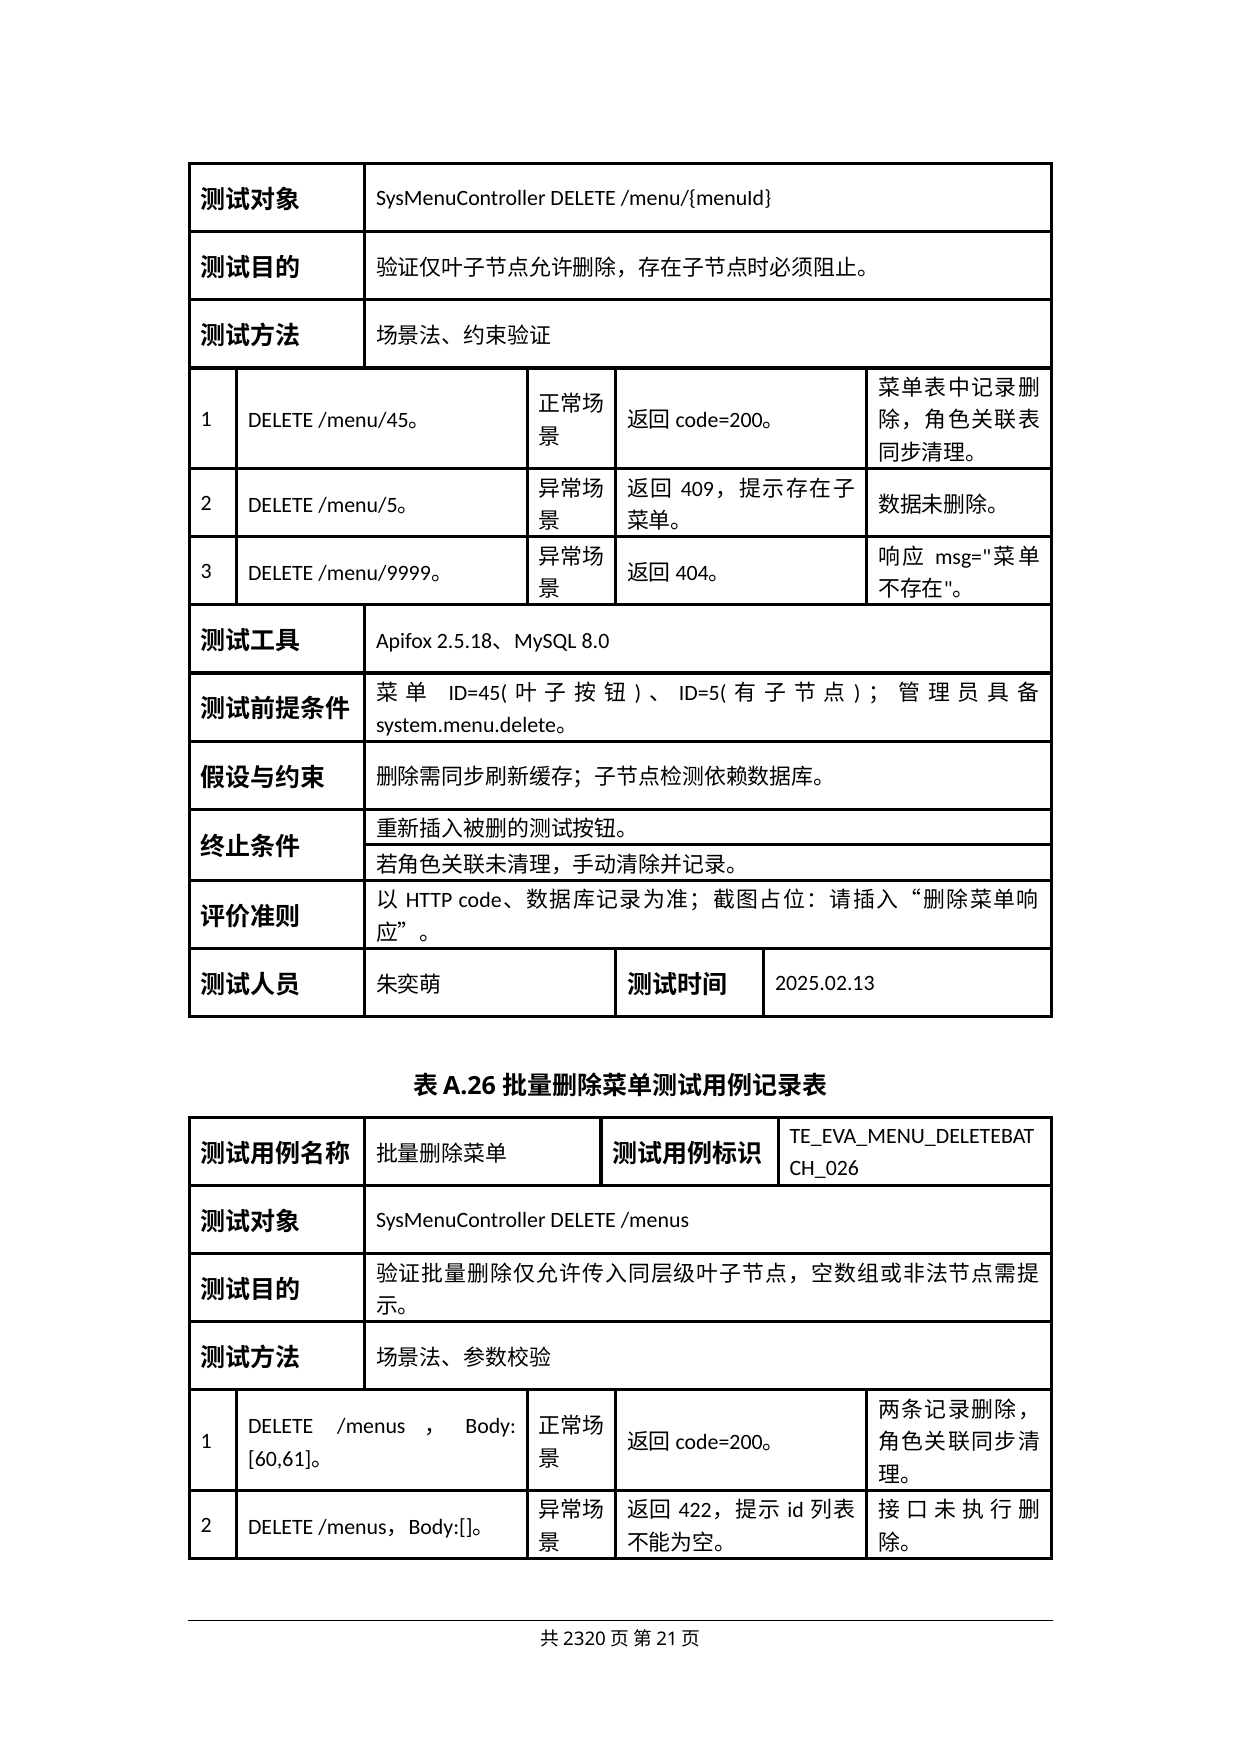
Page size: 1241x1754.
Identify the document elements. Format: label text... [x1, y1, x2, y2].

table_cell SysMenuController DELETE /menu/{menuId} [366, 165, 1050, 230]
table_cell DELETE /menu/45。 [238, 370, 526, 467]
table_cell 正常场景 [529, 1391, 614, 1489]
table_cell 数据未删除。 [868, 470, 1050, 535]
table_cell 返回 code=200。 [617, 1391, 865, 1489]
table_cell 返回 422，提示 id 列表不能为空。 [617, 1492, 865, 1557]
table_cell 测试时间 [617, 950, 762, 1015]
table_cell 异常场景 [529, 538, 614, 603]
table_cell 朱奕萌 [366, 950, 614, 1015]
table_cell 返回 404。 [617, 538, 865, 603]
table_header 测试用例名称 [191, 1119, 363, 1184]
table_cell DELETE /menu/9999。 [238, 538, 526, 603]
table_cell 接口未执行删除。 [868, 1492, 1050, 1557]
table_cell 测试工具 [191, 606, 363, 671]
table_cell 假设与约束 [191, 743, 363, 808]
table_cell 测试人员 [191, 950, 363, 1015]
table_cell 重新插入被删的测试按钮。 [366, 811, 1050, 843]
table_cell 两条记录删除，角色关联同步清理。 [868, 1391, 1050, 1489]
table_cell DELETE /menu/5。 [238, 470, 526, 535]
table_cell 测试方法 [191, 1323, 363, 1388]
table_cell 响应 msg="菜单不存在"。 [868, 538, 1050, 603]
table_cell 2025.02.13 [765, 950, 1050, 1015]
table_cell 场景法、约束验证 [366, 301, 1050, 366]
table_cell 测试对象 [191, 165, 363, 230]
text 表A.26 批量删除菜单测试用例记录表 [187, 1051, 1053, 1116]
table_cell 删除需同步刷新缓存；子节点检测依赖数据库。 [366, 743, 1050, 808]
table_cell 以 HTTP code、数据库记录为准；截图占位：请插入“删除菜单响应”。 [366, 882, 1050, 947]
table_cell SysMenuController DELETE /menus [366, 1187, 1050, 1252]
table_cell DELETE /menus，Body:[60,61]。 [238, 1391, 526, 1489]
table_cell 场景法、参数校验 [366, 1323, 1050, 1388]
table_cell 异常场景 [529, 1492, 614, 1557]
table_cell DELETE /menus，Body:[]。 [238, 1492, 526, 1557]
table_cell 测试对象 [191, 1187, 363, 1252]
table_cell 2 [191, 1492, 235, 1557]
table_cell 若角色关联未清理，手动清除并记录。 [366, 846, 1050, 879]
table_header 批量删除菜单 [366, 1119, 599, 1184]
table_cell 终止条件 [191, 811, 363, 879]
table_cell 1 [191, 1391, 235, 1489]
table_cell 菜单表中记录删除，角色关联表同步清理。 [868, 370, 1050, 467]
table_header TE_EVA_MENU_DELETEBATCH_026 [780, 1119, 1050, 1184]
table_cell 验证仅叶子节点允许删除，存在子节点时必须阻止。 [366, 233, 1050, 298]
table_cell 2 [191, 470, 235, 535]
table_cell 测试目的 [191, 233, 363, 298]
table_cell 测试目的 [191, 1255, 363, 1320]
table_header 测试用例标识 [603, 1119, 777, 1184]
table_cell 测试方法 [191, 301, 363, 366]
table_cell 评价准则 [191, 882, 363, 947]
table_cell 异常场景 [529, 470, 614, 535]
table_cell 正常场景 [529, 370, 614, 467]
table_cell 返回 code=200。 [617, 370, 865, 467]
table_cell 菜单 ID=45(叶子按钮)、ID=5(有子节点)；管理员具备 system.menu.delete。 [366, 675, 1050, 739]
table_cell 3 [191, 538, 235, 603]
table_cell 1 [191, 370, 235, 467]
table_cell 测试前提条件 [191, 675, 363, 739]
table_cell 验证批量删除仅允许传入同层级叶子节点，空数组或非法节点需提示。 [366, 1255, 1050, 1320]
table_cell Apifox 2.5.18、MySQL 8.0 [366, 606, 1050, 671]
table_cell 返回 409，提示存在子菜单。 [617, 470, 865, 535]
